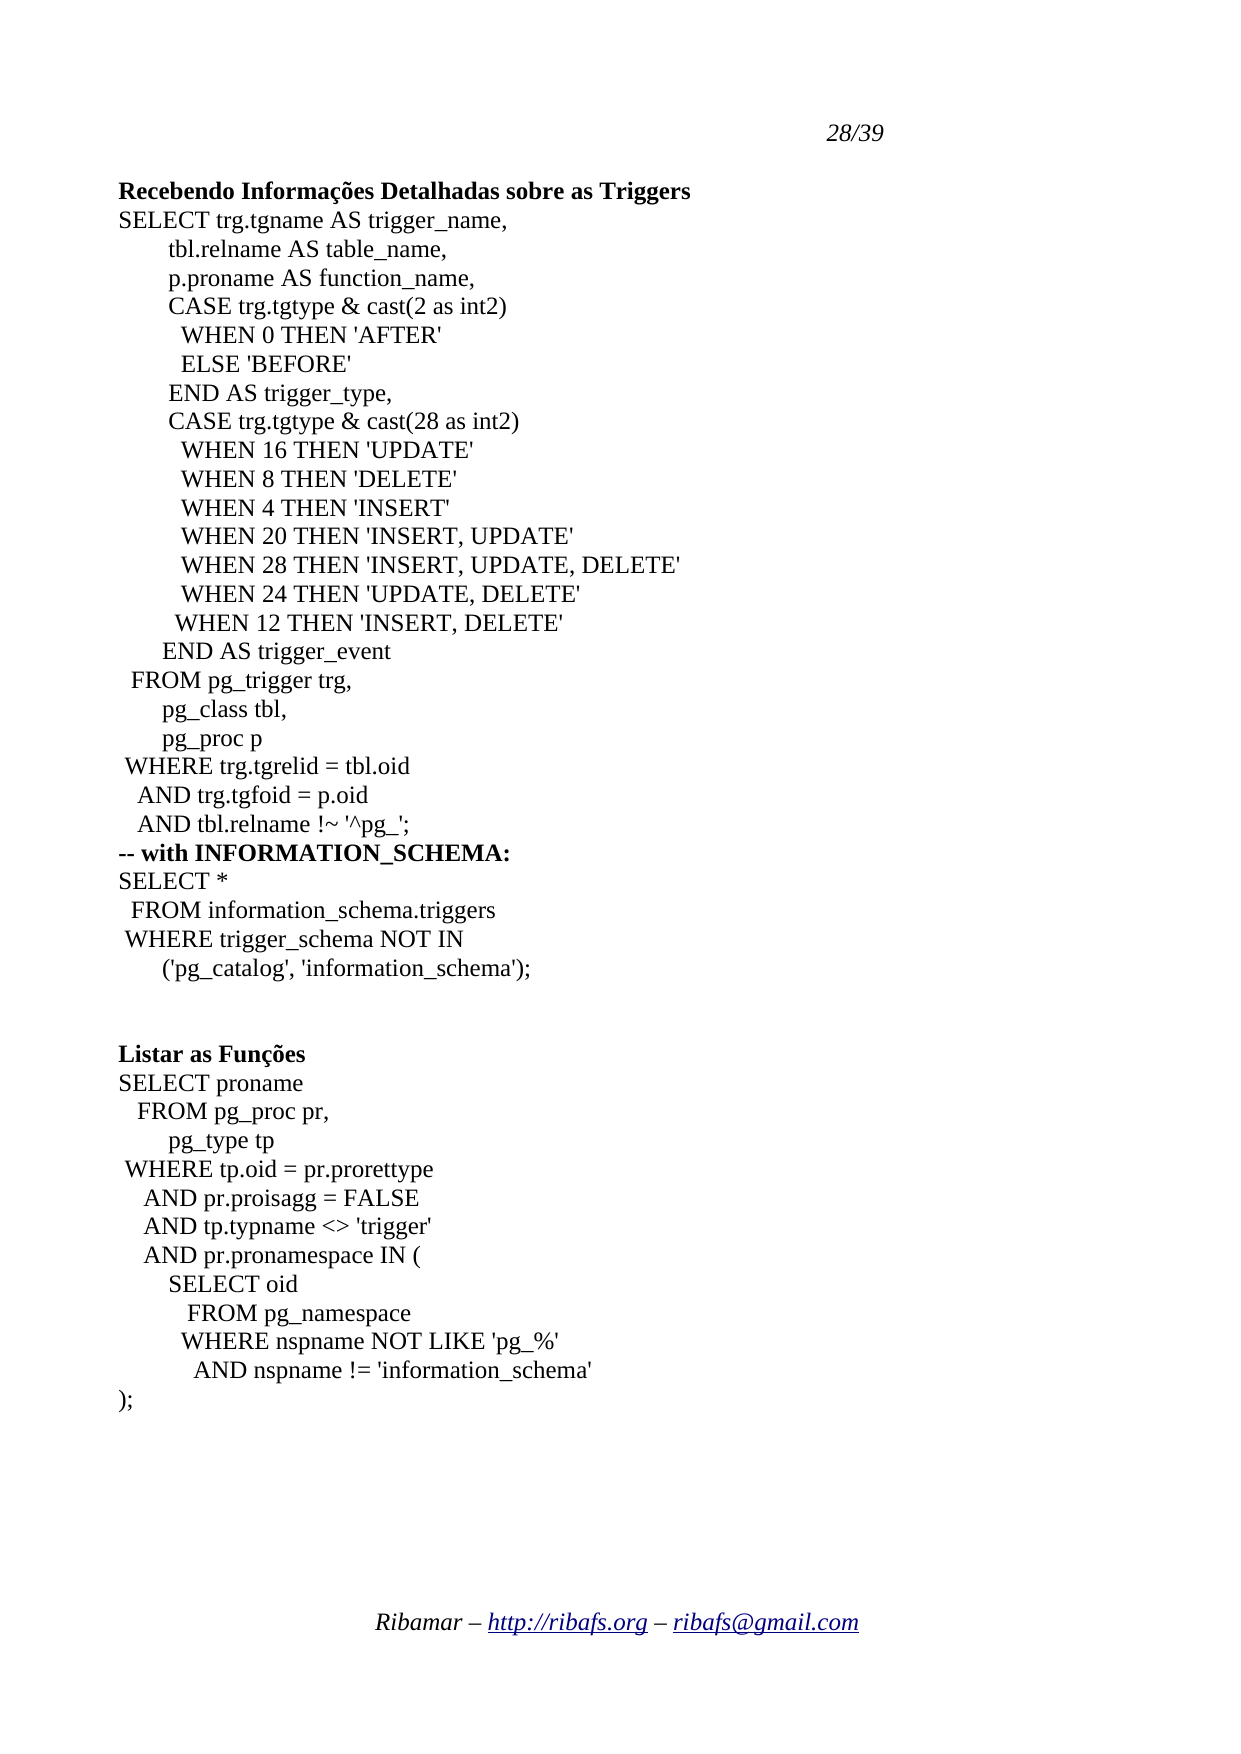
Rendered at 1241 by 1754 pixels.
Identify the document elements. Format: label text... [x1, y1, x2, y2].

text Listar as Funções [118, 1039, 1122, 1068]
text SELECT proname [118, 1068, 1122, 1096]
text SELECT oid [118, 1269, 1122, 1298]
text FROM pg_trigger trg, [118, 665, 1122, 694]
text AND tp.typname <> 'trigger' [118, 1211, 1122, 1240]
text WHEN 0 THEN 'AFTER' [118, 320, 1122, 349]
text pg_type tp [118, 1125, 1122, 1154]
text WHEN 16 THEN 'UPDATE' [118, 435, 1122, 464]
text SELECT * [118, 866, 1122, 895]
text SELECT trg.tgname AS trigger_name, [118, 205, 1122, 234]
text FROM information_schema.triggers [118, 895, 1122, 924]
text WHEN 4 THEN 'INSERT' [118, 493, 1122, 521]
text WHEN 8 THEN 'DELETE' [118, 464, 1122, 493]
text AND tbl.relname !~ '^pg_'; [118, 809, 1122, 838]
text AND nspname != 'information_schema' [118, 1355, 1122, 1384]
text ); [118, 1384, 1122, 1413]
text END AS trigger_type, [118, 378, 1122, 406]
text WHERE nspname NOT LIKE 'pg_%' [118, 1326, 1122, 1355]
text FROM pg_namespace [118, 1298, 1122, 1326]
text pg_proc p [118, 723, 1122, 751]
text WHEN 24 THEN 'UPDATE, DELETE' [118, 579, 1122, 608]
text END AS trigger_event [118, 636, 1122, 665]
text CASE trg.tgtype & cast(28 as int2) [118, 406, 1122, 435]
text AND pr.proisagg = FALSE [118, 1183, 1122, 1211]
text FROM pg_proc pr, [118, 1096, 1122, 1125]
text tbl.relname AS table_name, [118, 234, 1122, 263]
text CASE trg.tgtype & cast(2 as int2) [118, 291, 1122, 320]
text pg_class tbl, [118, 694, 1122, 723]
text -- with INFORMATION_SCHEMA: [118, 838, 1122, 866]
text ELSE 'BEFORE' [118, 349, 1122, 378]
text AND trg.tgfoid = p.oid [118, 780, 1122, 809]
text WHERE tp.oid = pr.prorettype [118, 1154, 1122, 1183]
text p.proname AS function_name, [118, 263, 1122, 291]
text AND pr.pronamespace IN ( [118, 1240, 1122, 1269]
text WHEN 12 THEN 'INSERT, DELETE' [118, 608, 1122, 636]
text WHEN 28 THEN 'INSERT, UPDATE, DELETE' [118, 550, 1122, 579]
text WHERE trg.tgrelid = tbl.oid [118, 751, 1122, 780]
text Recebendo Informações Detalhadas sobre as Triggers [118, 176, 1122, 205]
text ('pg_catalog', 'information_schema'); [118, 953, 1122, 981]
text WHERE trigger_schema NOT IN [118, 924, 1122, 953]
text WHEN 20 THEN 'INSERT, UPDATE' [118, 521, 1122, 550]
